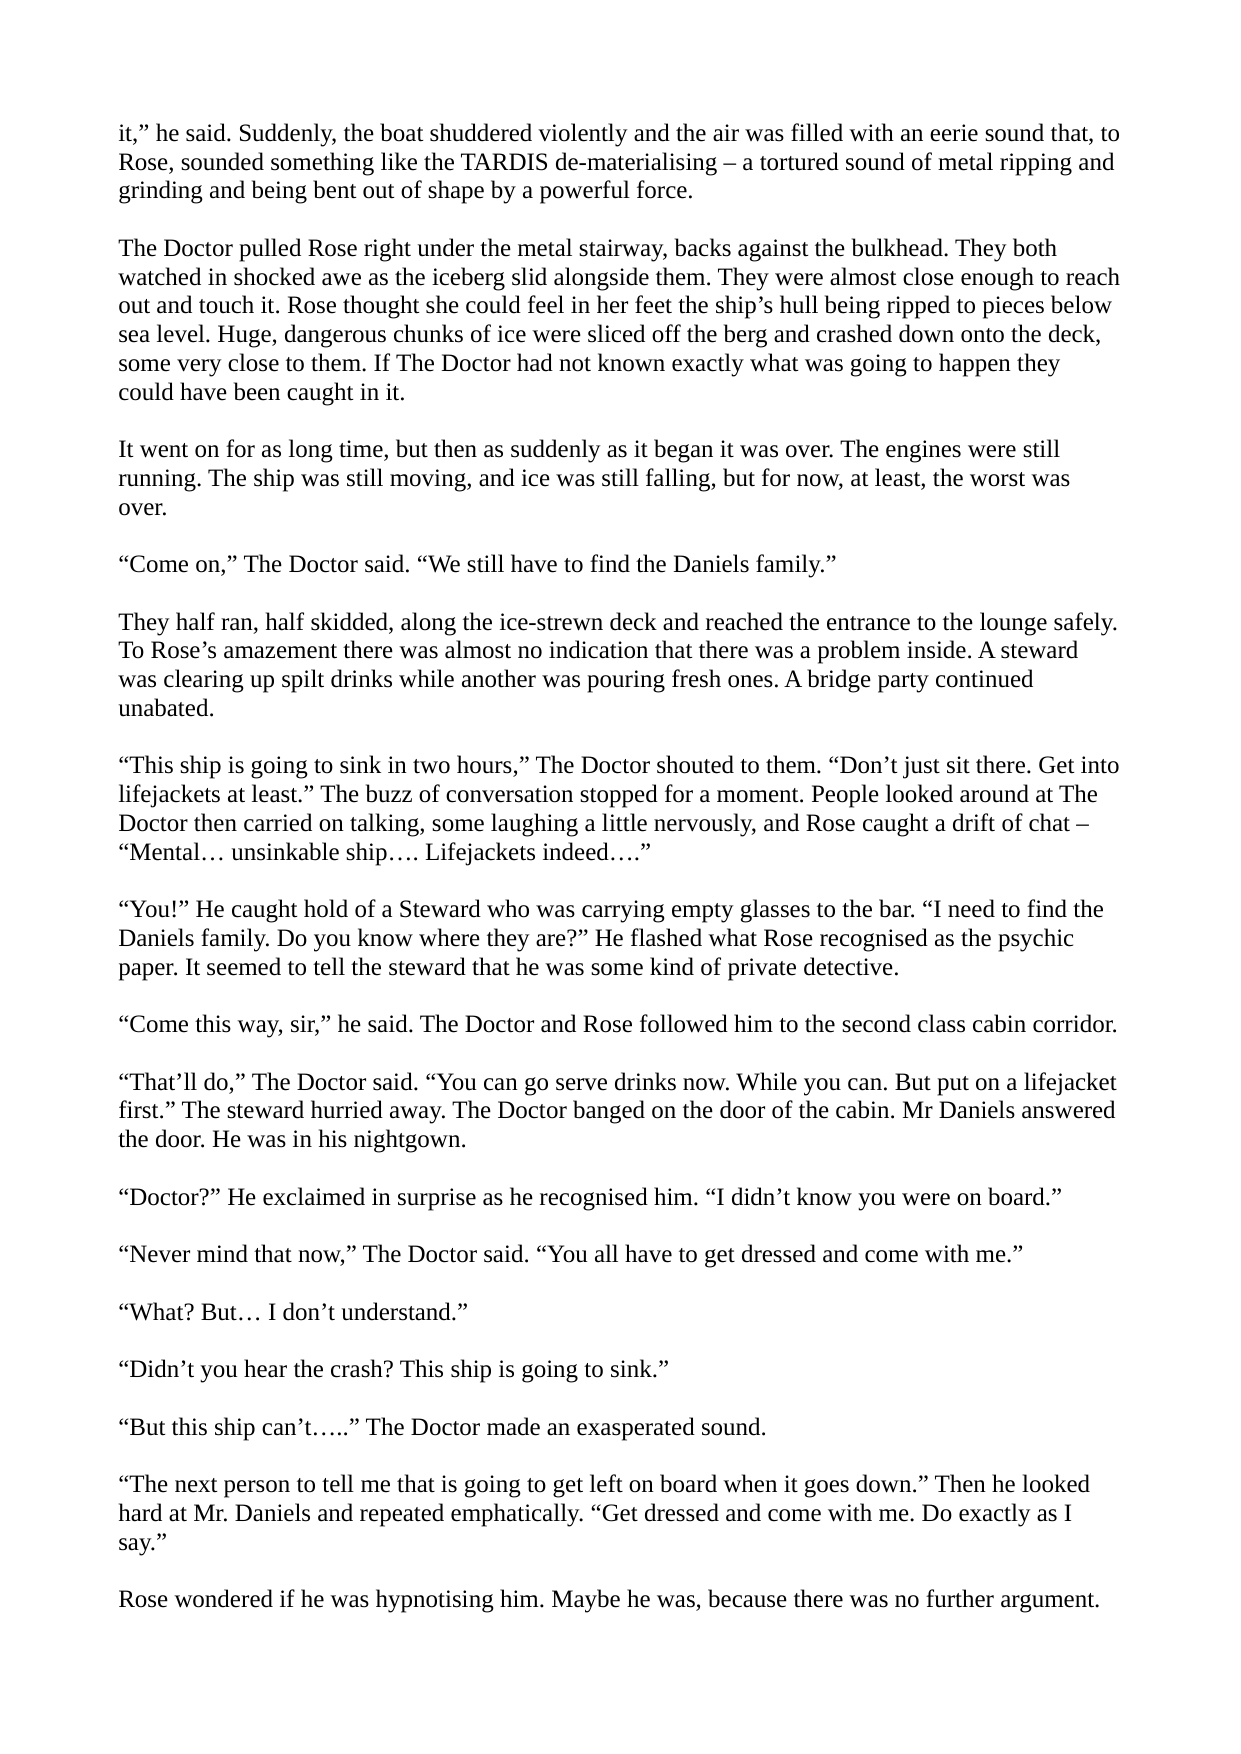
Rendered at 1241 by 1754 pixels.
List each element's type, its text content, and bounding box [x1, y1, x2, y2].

text “Didn’t you hear the crash? This ship is going to sink.” [118, 1354, 1122, 1383]
text “What? But… I don’t understand.” [118, 1297, 1122, 1326]
text “Doctor?” He exclaimed in surprise as he recognised him. “I didn’t know you were on board.” [118, 1182, 1122, 1211]
text The Doctor pulled Rose right under the metal stairway, backs against the bulkhead. They both watched in shocked awe as the iceberg slid alongside them. They were almost close enough to reach out and touch it. Rose thought she could feel in her feet the ship’s hull being ripped to pieces below sea level. Huge, dangerous chunks of ice were sliced off the berg and crashed down onto the deck, some very close to them. If The Doctor had not known exactly what was going to happen they could have been caught in it. [118, 233, 1122, 406]
text “Never mind that now,” The Doctor said. “You all have to get dressed and come with me.” [118, 1239, 1122, 1268]
text “Come on,” The Doctor said. “We still have to find the Daniels family.” [118, 549, 1122, 578]
text “But this ship can’t…..” The Doctor made an exasperated sound. [118, 1412, 1122, 1441]
text Rose wondered if he was hypnotising him. Maybe he was, because there was no further argument. [118, 1584, 1122, 1613]
text It went on for as long time, but then as suddenly as it began it was over. The engines were still running. The ship was still moving, and ice was still falling, but for now, at least, the worst was over. [118, 434, 1122, 521]
text They half ran, half skidded, along the ice-strewn deck and reached the entrance to the lounge safely. To Rose’s amazement there was almost no indication that there was a problem inside. A steward was clearing up spilt drinks while another was pouring fresh ones. A bridge party continued unabated. [118, 607, 1122, 722]
text it,” he said. Suddenly, the boat shuddered violently and the air was filled with an eerie sound that, to Rose, sounded something like the TARDIS de-materialising – a tortured sound of metal ripping and grinding and being bent out of shape by a powerful force. [118, 118, 1122, 204]
text “Come this way, sir,” he said. The Doctor and Rose followed him to the second class cabin corridor. [118, 1009, 1122, 1038]
text “The next person to tell me that is going to get left on board when it goes down.” Then he looked hard at Mr. Daniels and repeated emphatically. “Get dressed and come with me. Do exactly as I say.” [118, 1469, 1122, 1556]
text “You!” He caught hold of a Steward who was carrying empty glasses to the bar. “I need to find the Daniels family. Do you know where they are?” He flashed what Rose recognised as the psychic paper. It seemed to tell the steward that he was some kind of private detective. [118, 894, 1122, 981]
text “That’ll do,” The Doctor said. “You can go serve drinks now. While you can. But put on a lifejacket first.” The steward hurried away. The Doctor banged on the door of the cabin. Mr Daniels answered the door. He was in his nightgown. [118, 1067, 1122, 1153]
text “This ship is going to sink in two hours,” The Doctor shouted to them. “Don’t just sit there. Get into lifejackets at least.” The buzz of conversation stopped for a moment. People looked around at The Doctor then carried on talking, some laughing a little nervously, and Rose caught a drift of chat – “Mental… unsinkable ship…. Lifejackets indeed….” [118, 751, 1122, 866]
